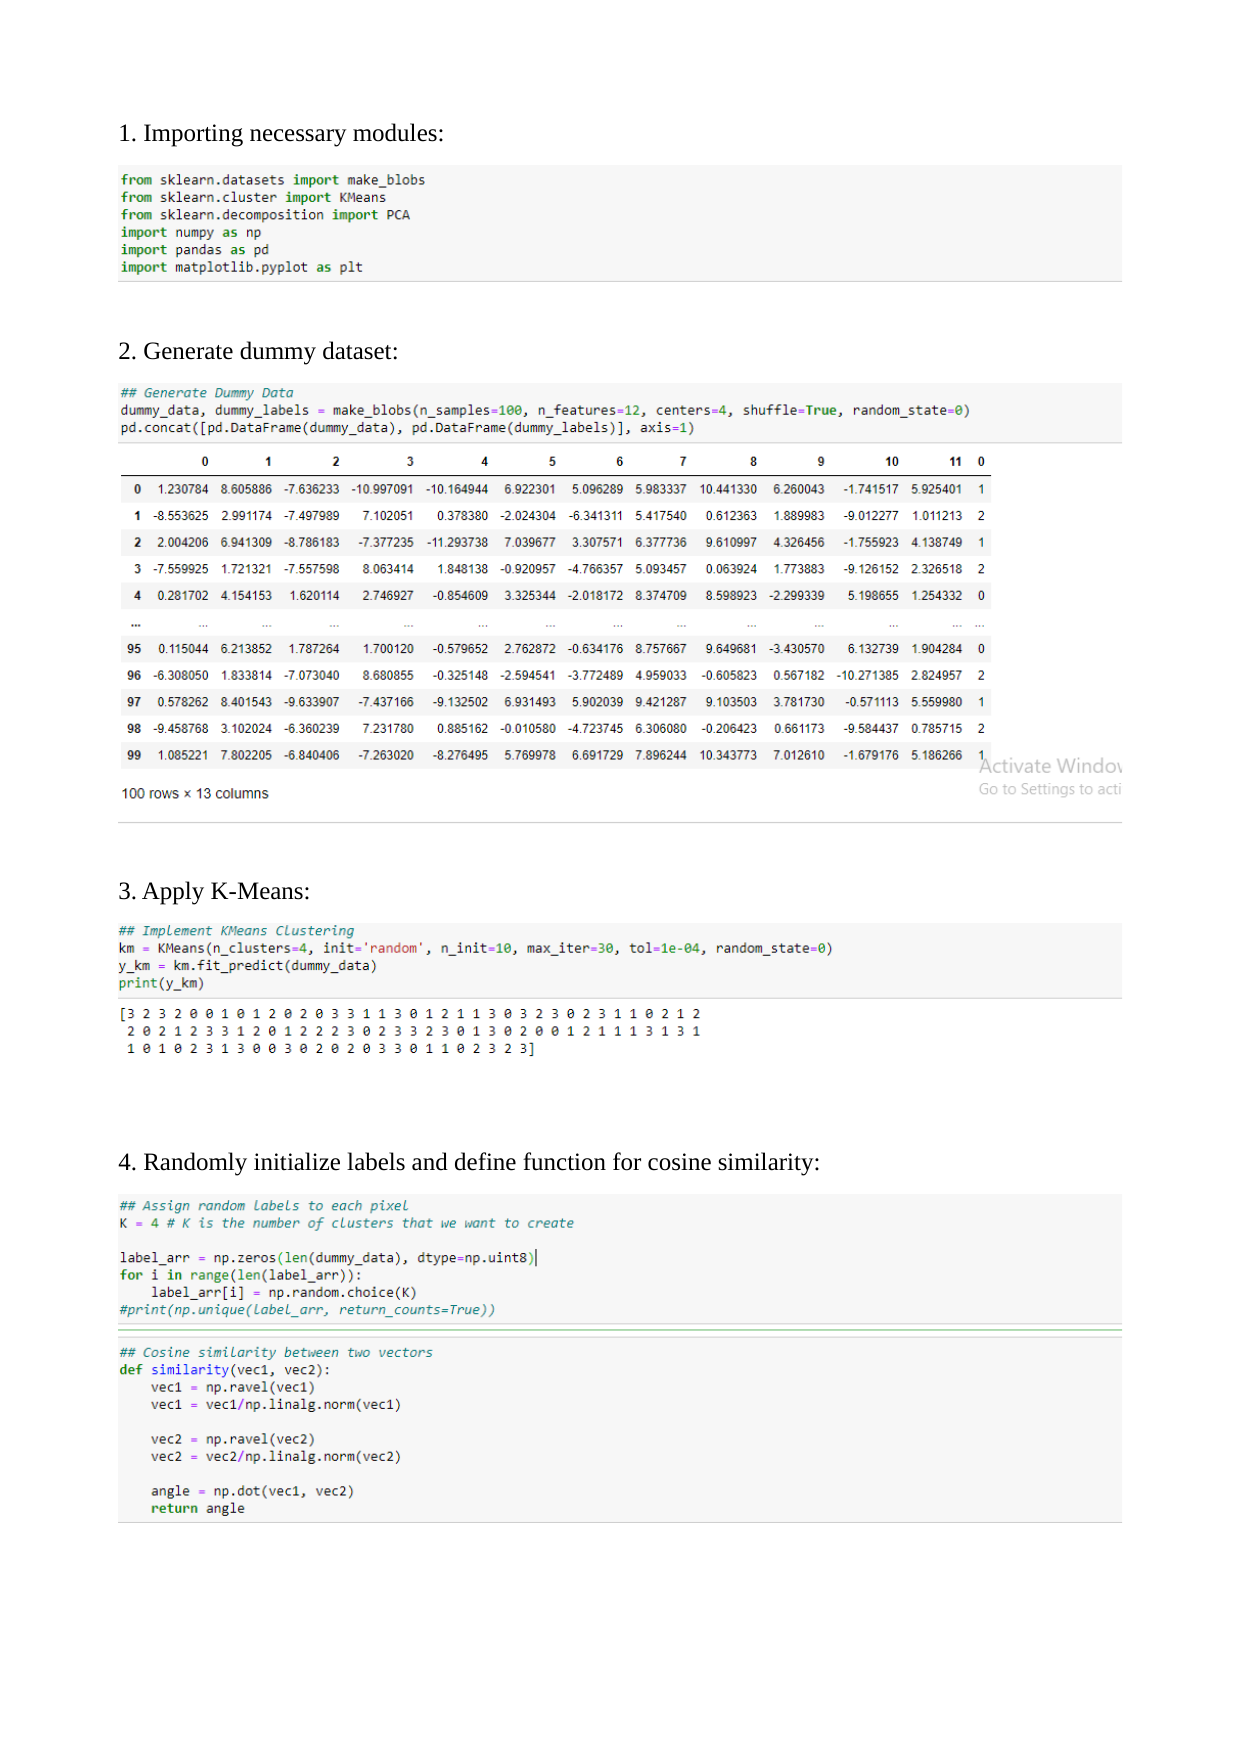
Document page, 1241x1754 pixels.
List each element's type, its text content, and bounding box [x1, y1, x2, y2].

picture [118, 923, 1123, 1095]
picture [118, 1194, 1123, 1523]
text 3. Apply K-Means: [118, 876, 1122, 905]
text 1. Importing necessary modules: [118, 118, 1122, 147]
picture [118, 383, 1123, 824]
text 4. Randomly initialize labels and define function for cosine similarity: [118, 1147, 1122, 1175]
text 2. Generate dummy dataset: [118, 336, 1122, 365]
picture [118, 165, 1123, 285]
